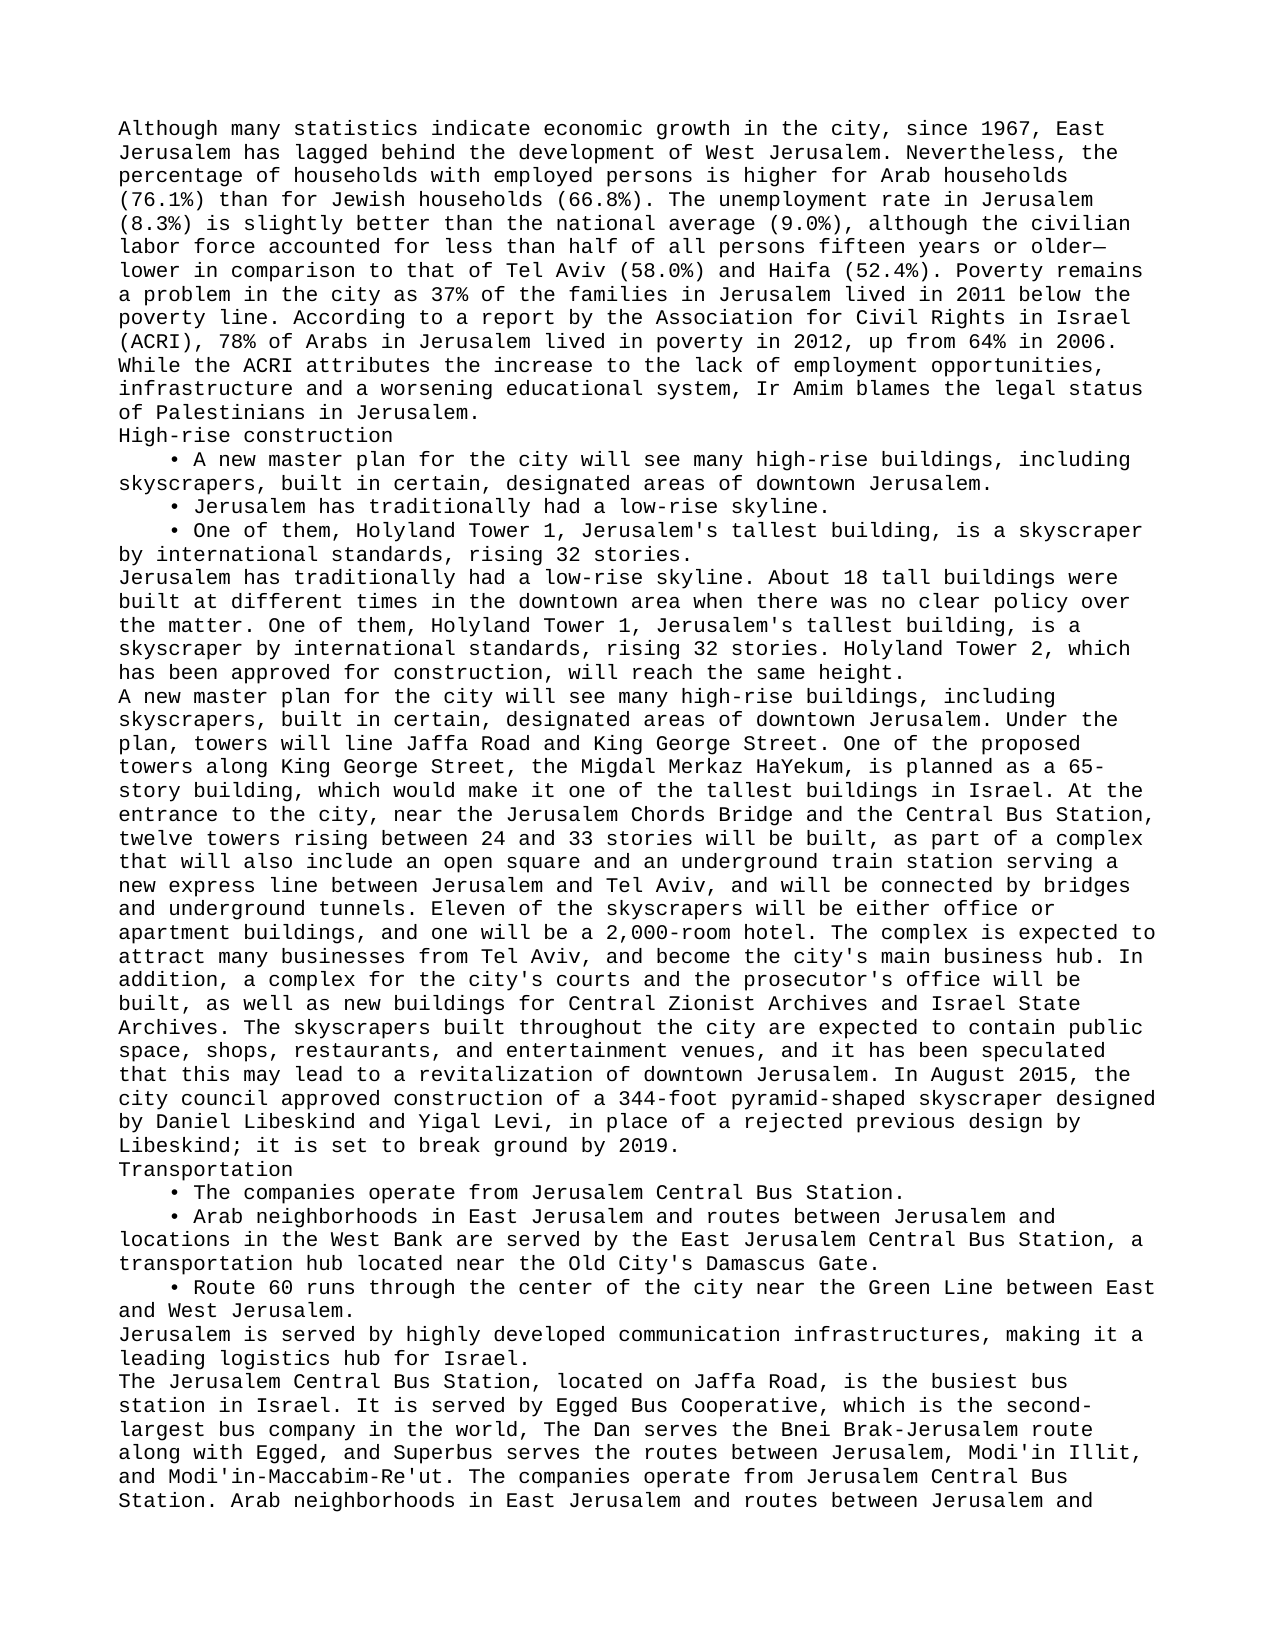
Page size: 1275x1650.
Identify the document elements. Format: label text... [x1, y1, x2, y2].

text • The companies operate from Jerusalem Central Bus Station. [118, 1182, 1157, 1206]
text The Jerusalem Central Bus Station, located on Jaffa Road, is the busiest bus station in Israel. It is served by Egged Bus Cooperative, which is the second-largest bus company in the world, The Dan serves the Bnei Brak-Jerusalem route along with Egged, and Superbus serves the routes between Jerusalem, Modi'in Illit, and Modi'in-Maccabim-Re'ut. The companies operate from Jerusalem Central Bus Station. Arab neighborhoods in East Jerusalem and routes between Jerusalem and [118, 1371, 1157, 1513]
text Jerusalem has traditionally had a low-rise skyline. About 18 tall buildings were built at different times in the downtown area when there was no clear policy over the matter. One of them, Holyland Tower 1, Jerusalem's tallest building, is a skyscraper by international standards, rising 32 stories. Holyland Tower 2, which has been approved for construction, will reach the same height. [118, 567, 1157, 686]
text A new master plan for the city will see many high-rise buildings, including skyscrapers, built in certain, designated areas of downtown Jerusalem. Under the plan, towers will line Jaffa Road and King George Street. One of the proposed towers along King George Street, the Migdal Merkaz HaYekum, is planned as a 65-story building, which would make it one of the tallest buildings in Israel. At the entrance to the city, near the Jerusalem Chords Bridge and the Central Bus Station, twelve towers rising between 24 and 33 stories will be built, as part of a complex that will also include an open square and an underground train station serving a new express line between Jerusalem and Tel Aviv, and will be connected by bridges and underground tunnels. Eleven of the skyscrapers will be either office or apartment buildings, and one will be a 2,000-room hotel. The complex is expected to attract many businesses from Tel Aviv, and become the city's main business hub. In addition, a complex for the city's courts and the prosecutor's office will be built, as well as new buildings for Central Zionist Archives and Israel State Archives. The skyscrapers built throughout the city are expected to contain public space, shops, restaurants, and entertainment venues, and it has been speculated that this may lead to a revitalization of downtown Jerusalem. In August 2015, the city council approved construction of a 344-foot pyramid-shaped skyscraper designed by Daniel Libeskind and Yigal Levi, in place of a rejected previous design by Libeskind; it is set to break ground by 2019. [118, 686, 1157, 1158]
text • Arab neighborhoods in East Jerusalem and routes between Jerusalem and locations in the West Bank are served by the East Jerusalem Central Bus Station, a transportation hub located near the Old City's Damascus Gate. [118, 1206, 1157, 1277]
text • One of them, Holyland Tower 1, Jerusalem's tallest building, is a skyscraper by international standards, rising 32 stories. [118, 520, 1157, 567]
text • A new master plan for the city will see many high-rise buildings, including skyscrapers, built in certain, designated areas of downtown Jerusalem. [118, 449, 1157, 496]
text • Route 60 runs through the center of the city near the Green Line between East and West Jerusalem. [118, 1277, 1157, 1324]
text High-rise construction [118, 426, 1157, 449]
text Transportation [118, 1158, 1157, 1182]
text Jerusalem is served by highly developed communication infrastructures, making it a leading logistics hub for Israel. [118, 1324, 1157, 1371]
text • Jerusalem has traditionally had a low-rise skyline. [118, 496, 1157, 520]
text Although many statistics indicate economic growth in the city, since 1967, East Jerusalem has lagged behind the development of West Jerusalem. Nevertheless, the percentage of households with employed persons is higher for Arab households (76.1%) than for Jewish households (66.8%). The unemployment rate in Jerusalem (8.3%) is slightly better than the national average (9.0%), although the civilian labor force accounted for less than half of all persons fifteen years or older—lower in comparison to that of Tel Aviv (58.0%) and Haifa (52.4%). Poverty remains a problem in the city as 37% of the families in Jerusalem lived in 2011 below the poverty line. According to a report by the Association for Civil Rights in Israel (ACRI), 78% of Arabs in Jerusalem lived in poverty in 2012, up from 64% in 2006. While the ACRI attributes the increase to the lack of employment opportunities, infrastructure and a worsening educational system, Ir Amim blames the legal status of Palestinians in Jerusalem. [118, 118, 1157, 426]
